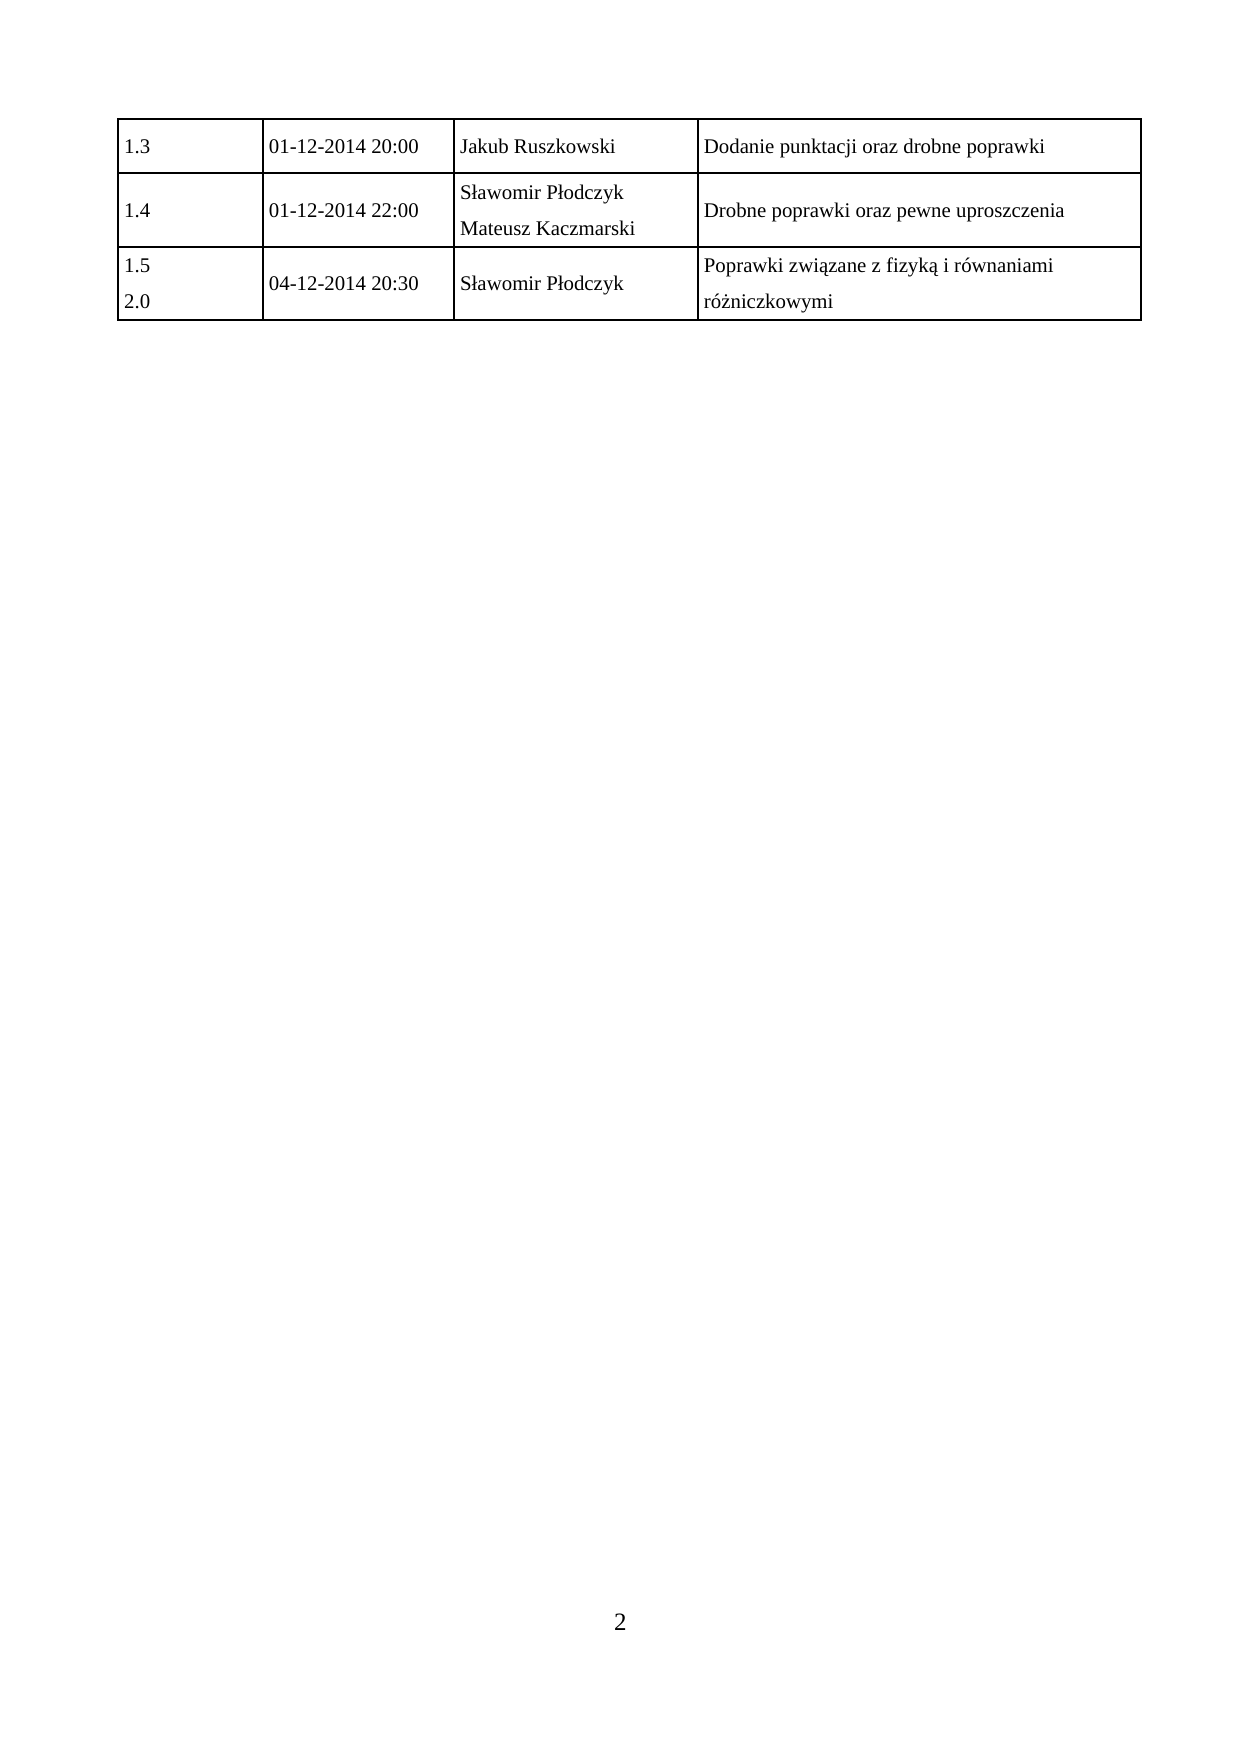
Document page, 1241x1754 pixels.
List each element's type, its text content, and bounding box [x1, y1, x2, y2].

table_cell 1.4 [119, 174, 262, 246]
table_cell 01-12-2014 20:00 [264, 120, 453, 172]
table_cell 1.3 [119, 120, 262, 172]
table_cell Poprawki związane z fizyką i równaniami różniczkowymi [699, 248, 1140, 319]
table_cell 1.5 2.0 [119, 248, 262, 319]
table_cell Drobne poprawki oraz pewne uproszczenia [699, 174, 1140, 246]
table_cell 04-12-2014 20:30 [264, 248, 453, 319]
table_cell Sławomir Płodczyk Mateusz Kaczmarski [455, 174, 697, 246]
table_cell Dodanie punktacji oraz drobne poprawki [699, 120, 1140, 172]
table_cell 01-12-2014 22:00 [264, 174, 453, 246]
table_cell Sławomir Płodczyk [455, 248, 697, 319]
table_cell Jakub Ruszkowski [455, 120, 697, 172]
